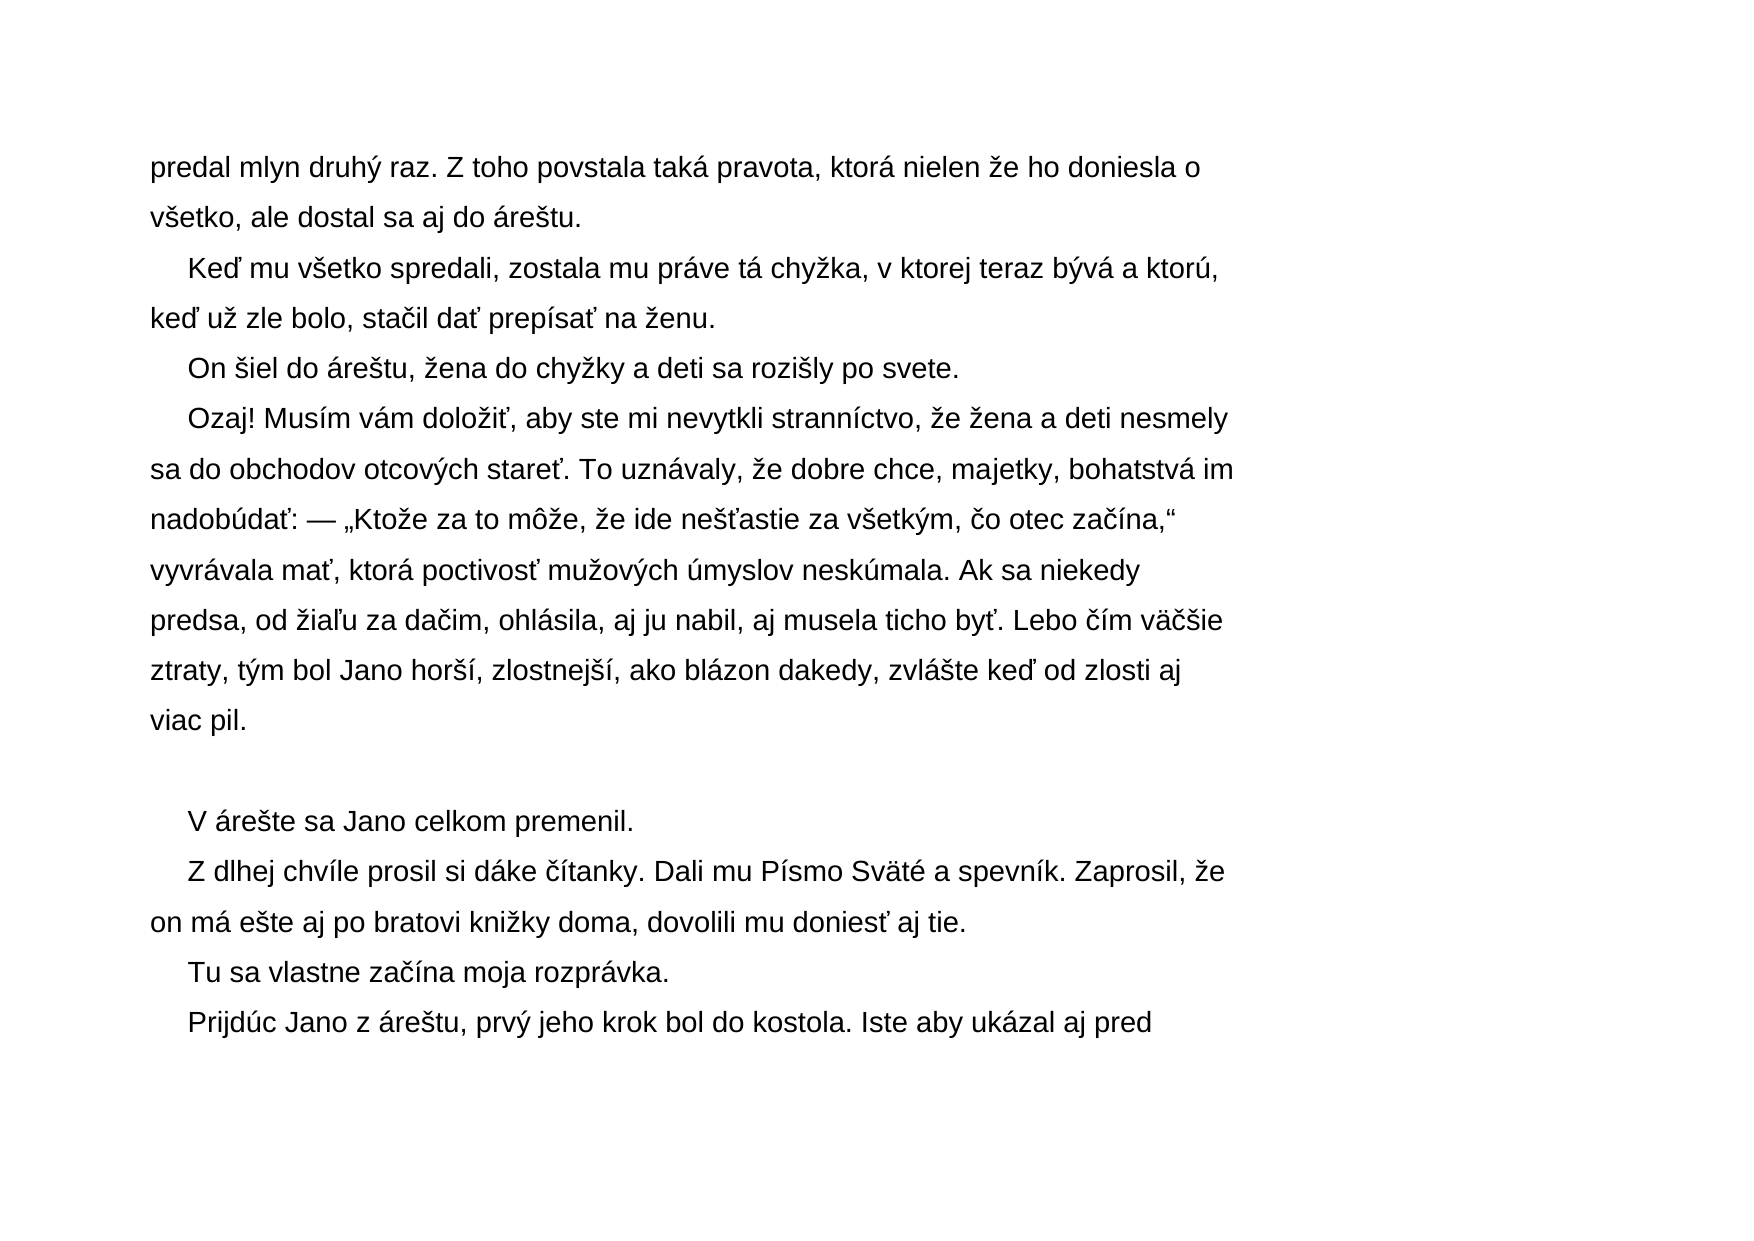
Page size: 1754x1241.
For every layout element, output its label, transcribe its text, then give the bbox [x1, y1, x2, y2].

text Keď mu všetko spredali, zostala mu práve tá chyžka, v ktorej teraz bývá a ktorú, keď už zle bolo, stačil dať prepísať na ženu. [150, 251, 1242, 334]
text Tu sa vlastne začína moja rozprávka. [150, 955, 1242, 988]
text Prijdúc Jano z áreštu, prvý jeho krok bol do kostola. Iste aby ukázal aj pred [150, 1005, 1242, 1039]
text Ozaj! Musím vám doložiť, aby ste mi nevytkli stranníctvo, že žena a deti nesmely sa do obchodov otcových stareť. To uznávaly, že dobre chce, ma­jetky, bohatstvá im nadobúdať: — „Ktože za to môže, že ide nešťastie za všetkým, čo otec začína,“ vyvrávala mať, ktorá poctivosť mužových úmyslov neskúmala. Ak sa niekedy predsa, od žiaľu za dačim, ohlásila, aj ju nabil, aj musela ticho byť. Lebo čím väčšie ztraty, tým bol Jano horší, zlostnejší, ako blázon dakedy, zvlášte keď od zlosti aj viac pil. [150, 402, 1242, 737]
text Z dlhej chvíle prosil si dáke čítanky. Dali mu Písmo Sväté a spevník. Zaprosil, že on má ešte aj po bratovi knižky doma, dovolili mu doniesť aj tie. [150, 854, 1242, 938]
text predal mlyn druhý raz. Z toho povstala taká pravota, ktorá nielen že ho doniesla o všetko, ale dostal sa aj do áreštu. [150, 150, 1242, 234]
text V árešte sa Jano celkom premenil. [150, 804, 1242, 838]
text On šiel do áreštu, žena do chyžky a deti sa rozišly po svete. [150, 351, 1242, 385]
